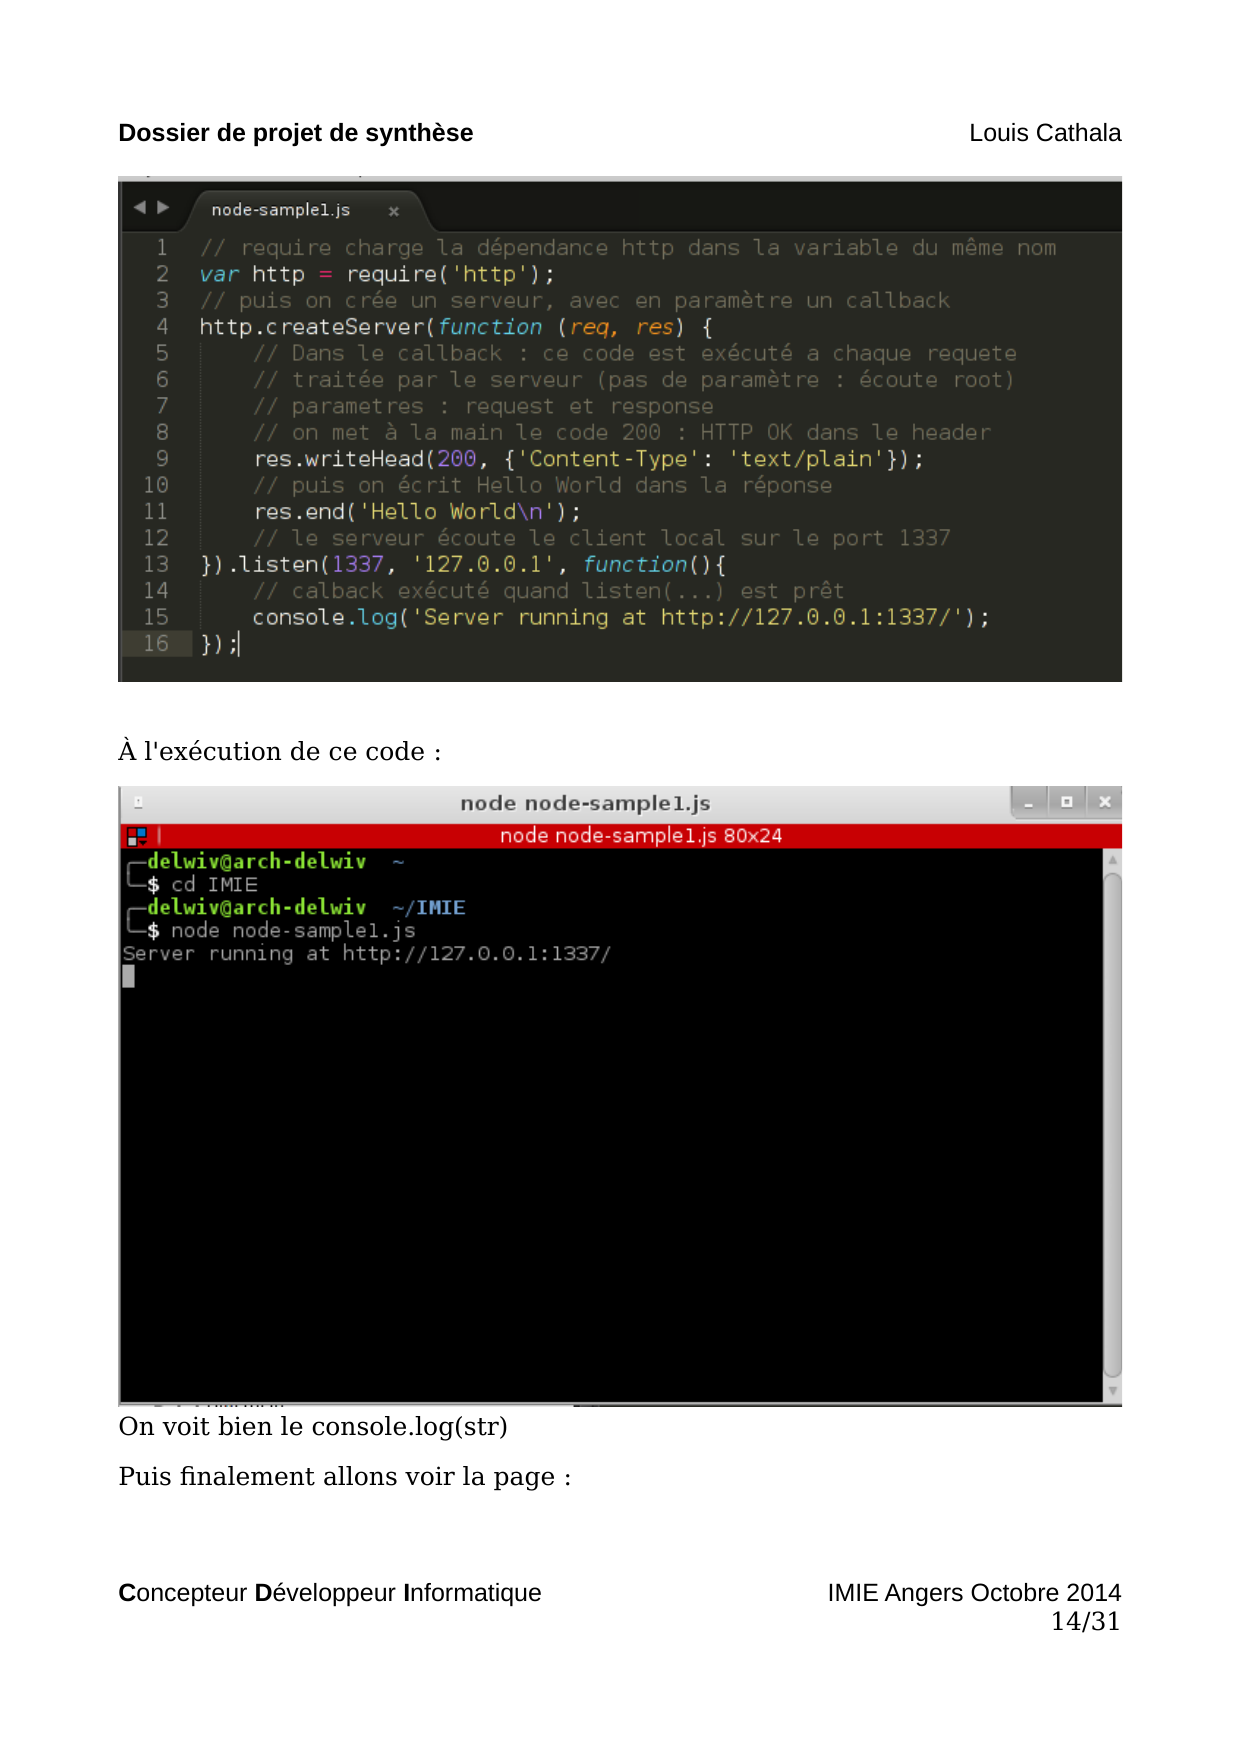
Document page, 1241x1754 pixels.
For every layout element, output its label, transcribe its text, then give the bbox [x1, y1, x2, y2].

text Puis finalement allons voir la page : [118, 1462, 1122, 1491]
picture [118, 176, 1123, 682]
picture [118, 786, 1123, 1407]
text À l'exécution de ce code : [118, 737, 1122, 766]
text On voit bien le console.log(str) [118, 1407, 1122, 1442]
